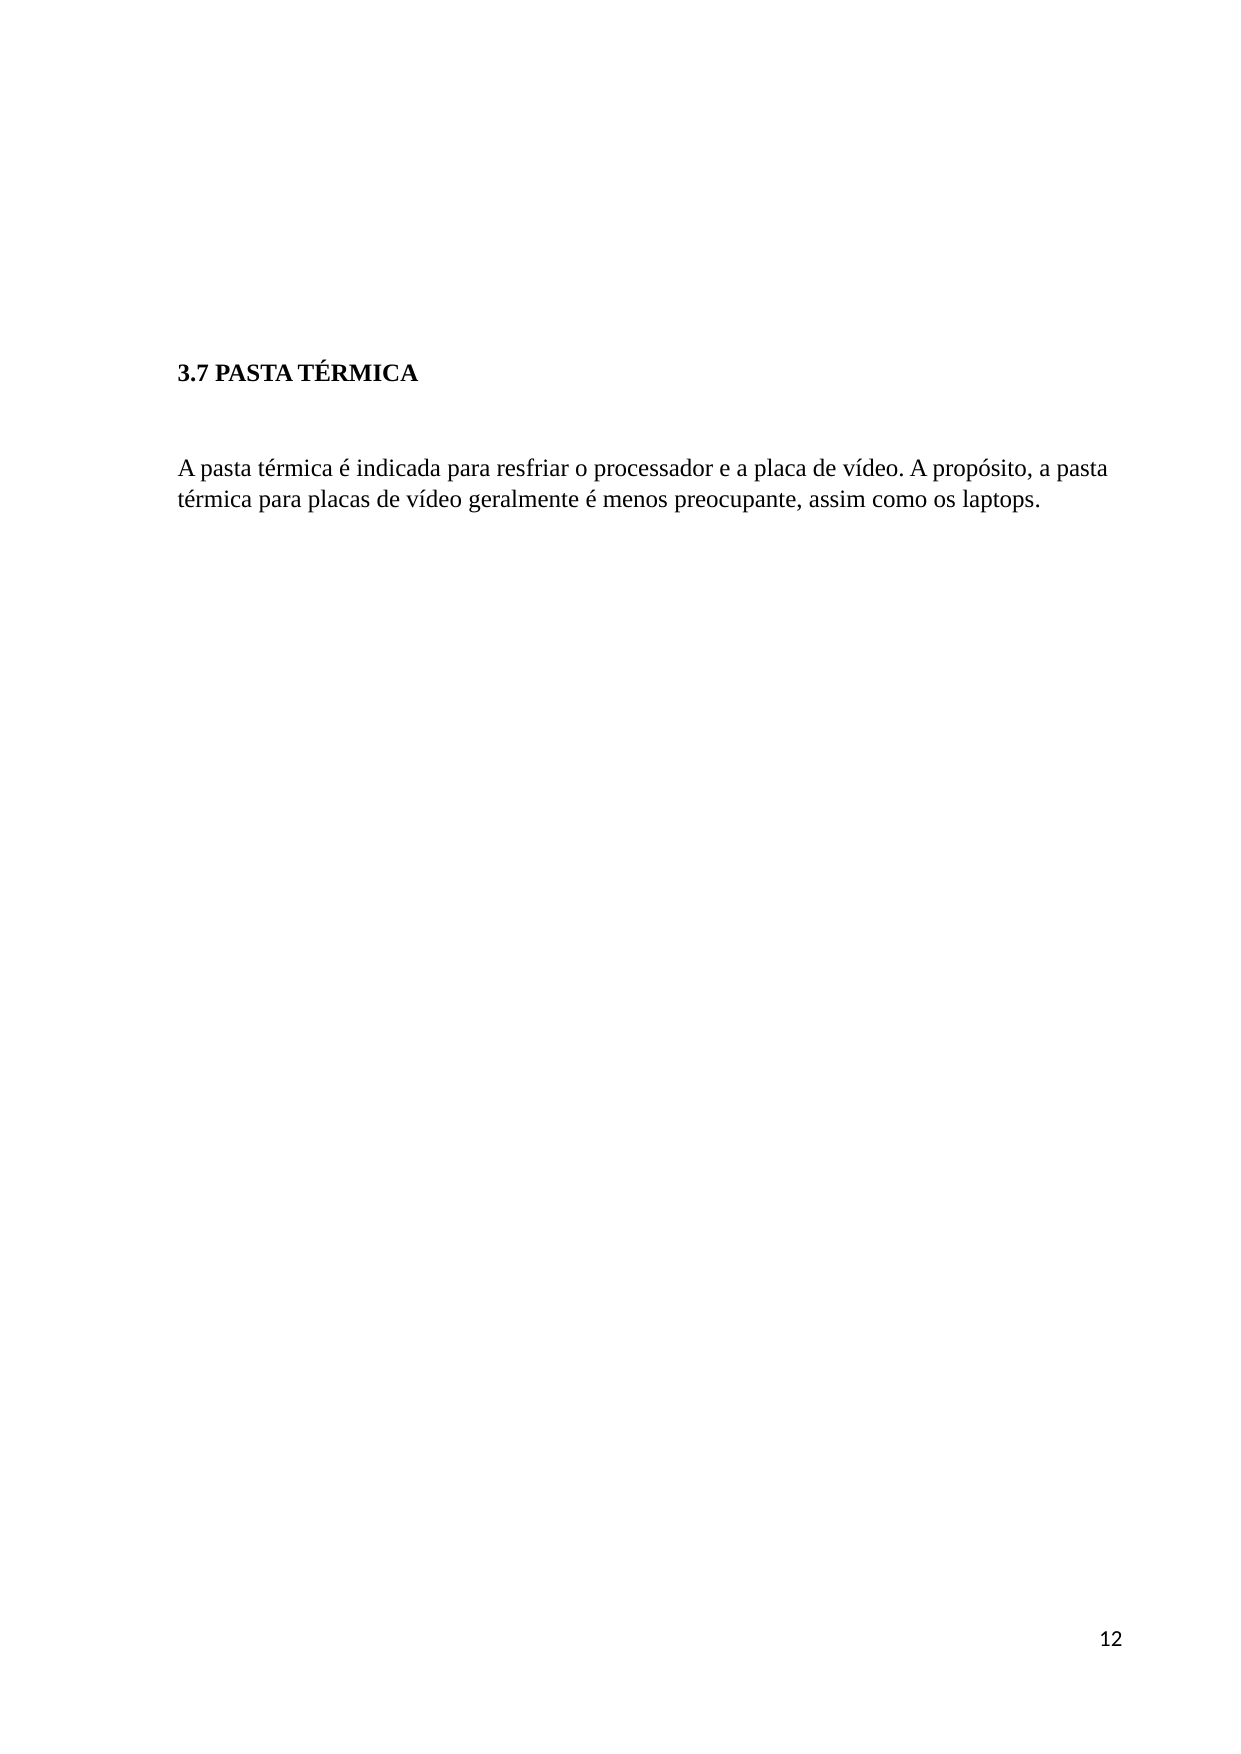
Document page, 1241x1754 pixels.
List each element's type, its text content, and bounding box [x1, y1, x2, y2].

text 3.7 PASTA TÉRMICA [177, 358, 1122, 387]
text A pasta térmica é indicada para resfriar o processador e a placa de vídeo. A propósito, a pasta térmica para placas de vídeo geralmente é menos preocupante, assim como os laptops. [177, 453, 1122, 512]
